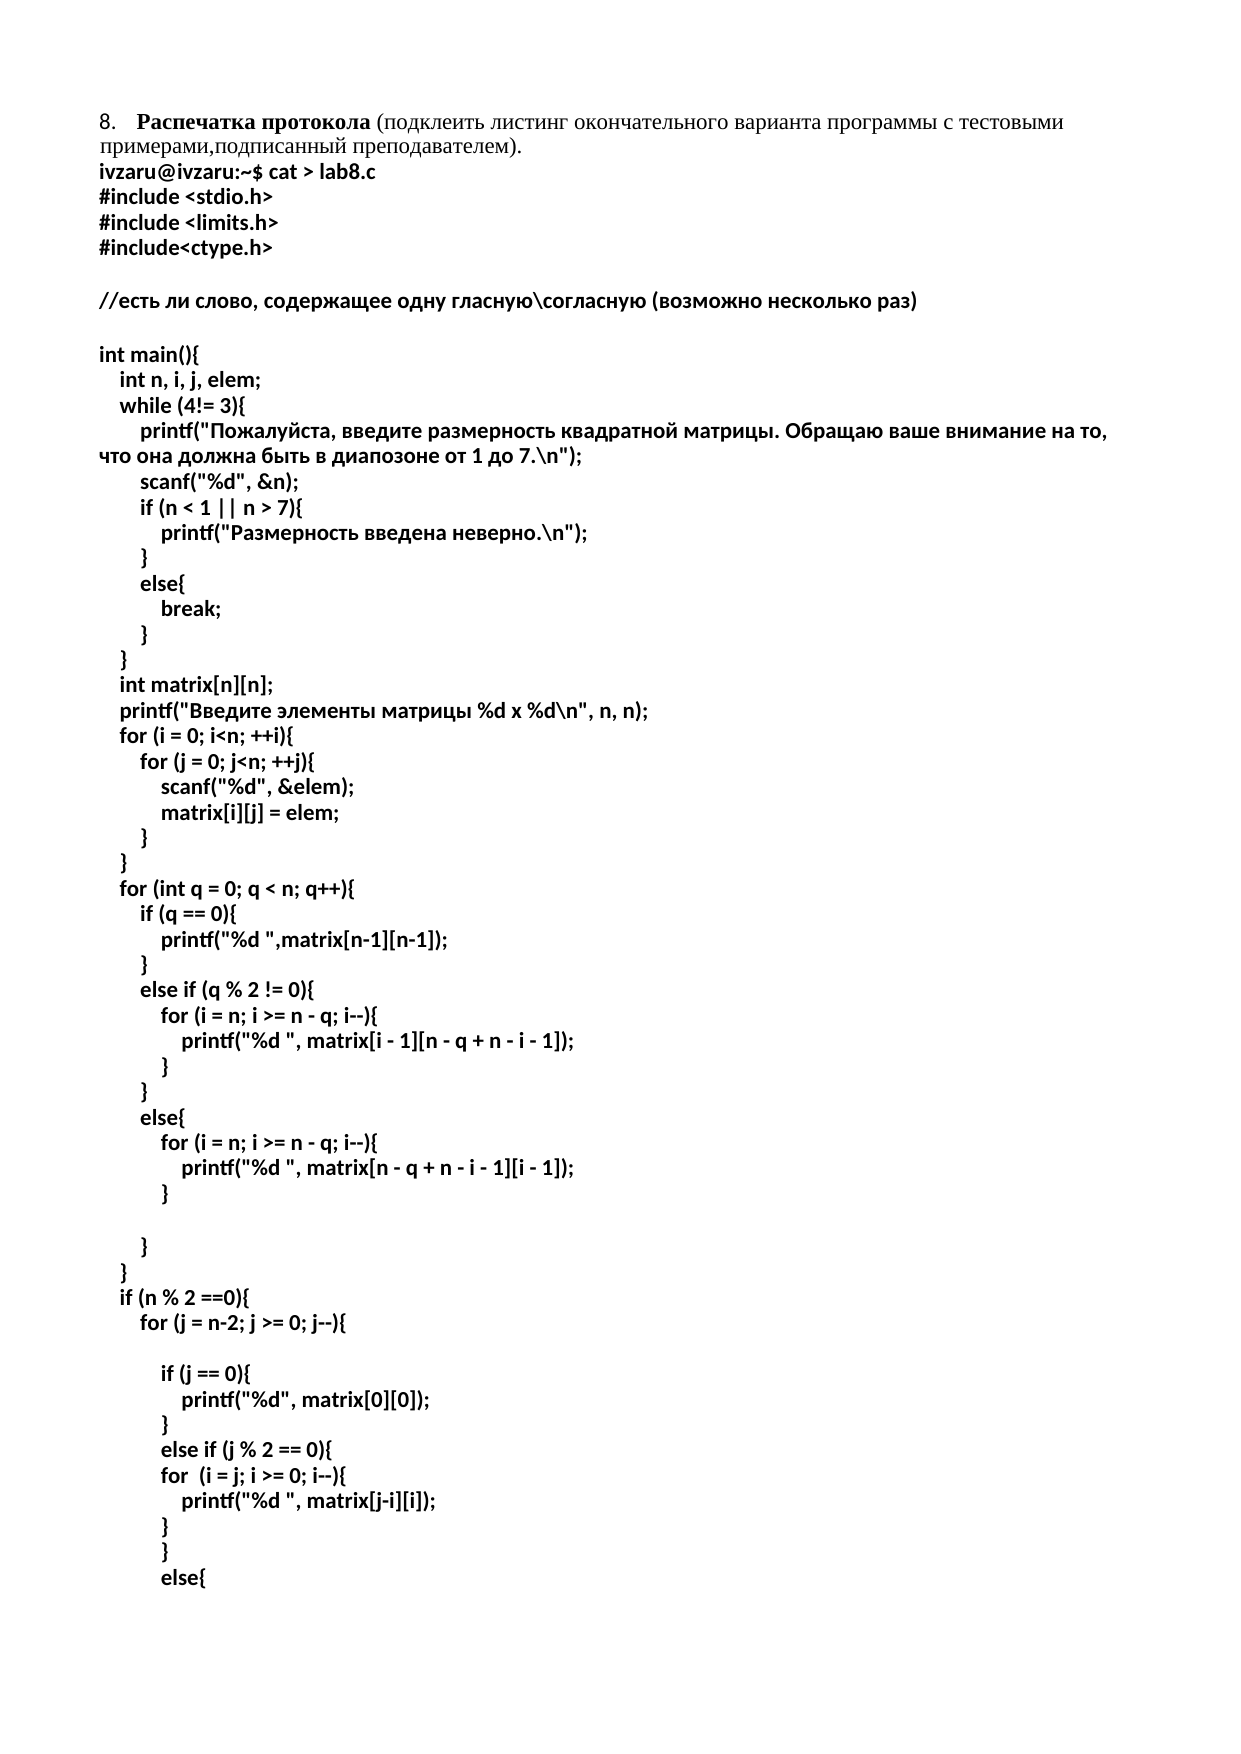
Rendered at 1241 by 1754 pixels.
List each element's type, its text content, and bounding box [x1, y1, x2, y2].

text for (i = n; i >= n - q; i--){ [99, 1003, 1127, 1028]
text ivzaru@ivzaru:~$ cat > lab8.c [99, 159, 1127, 184]
text for (j = n-2; j >= 0; j--){ [99, 1311, 1127, 1336]
text int main(){ [99, 342, 1127, 367]
text for (i = 0; i<n; ++i){ [99, 723, 1127, 749]
text } [99, 1412, 1127, 1438]
text } [99, 1234, 1127, 1260]
text printf("Пожалуйста, введите размерность квадратной матрицы. Обращаю ваше внимание на то, что она должна быть в диапозоне от 1 до 7.\n"); [99, 418, 1127, 469]
text break; [99, 596, 1127, 622]
text for (int q = 0; q < n; q++){ [99, 876, 1127, 901]
text printf("%d ", matrix[j-i][i]); [99, 1488, 1127, 1514]
text if (n % 2 ==0){ [99, 1285, 1127, 1311]
text scanf("%d", &n); [99, 469, 1127, 494]
text if (j == 0){ [99, 1361, 1127, 1387]
text } [99, 952, 1127, 977]
text #include <stdio.h> [99, 184, 1127, 210]
text else if (j % 2 == 0){ [99, 1438, 1127, 1463]
text } [99, 850, 1127, 876]
text else{ [99, 1565, 1127, 1590]
text int matrix[n][n]; [99, 672, 1127, 698]
text int n, i, j, elem; [99, 367, 1127, 393]
text } [99, 825, 1127, 850]
text } [99, 647, 1127, 672]
text while (4!= 3){ [99, 393, 1127, 418]
text for (j = 0; j<n; ++j){ [99, 749, 1127, 774]
text else{ [99, 571, 1127, 596]
text #include <limits.h> [99, 210, 1127, 235]
text } [99, 1181, 1127, 1206]
text printf("%d ", matrix[n - q + n - i - 1][i - 1]); [99, 1155, 1127, 1181]
text for (i = j; i >= 0; i--){ [99, 1463, 1127, 1488]
text } [99, 1079, 1127, 1104]
text matrix[i][j] = elem; [99, 799, 1127, 825]
list Распечатка протокола (подклеить листинг окончательного варианта программы с тестовыми примерами,подписанный преподавателем). [99, 109, 1127, 159]
text } [99, 1054, 1127, 1079]
text } [99, 622, 1127, 647]
text //есть ли слово, содержащее одну гласную\согласную (возможно несколько раз) [99, 288, 1127, 314]
text printf("Введите элементы матрицы %d x %d\n", n, n); [99, 698, 1127, 723]
text printf("%d ", matrix[i - 1][n - q + n - i - 1]); [99, 1028, 1127, 1054]
text } [99, 545, 1127, 571]
text #include<ctype.h> [99, 235, 1127, 261]
text printf("%d ",matrix[n-1][n-1]); [99, 927, 1127, 952]
text printf("%d", matrix[0][0]); [99, 1387, 1127, 1412]
text scanf("%d", &elem); [99, 774, 1127, 799]
text } [99, 1260, 1127, 1285]
text else{ [99, 1104, 1127, 1130]
text printf("Размерность введена неверно.\n"); [99, 520, 1127, 545]
text if (n < 1 || n > 7){ [99, 494, 1127, 520]
text } [99, 1539, 1127, 1565]
text for (i = n; i >= n - q; i--){ [99, 1130, 1127, 1155]
text if (q == 0){ [99, 901, 1127, 927]
text else if (q % 2 != 0){ [99, 977, 1127, 1003]
text } [99, 1514, 1127, 1539]
